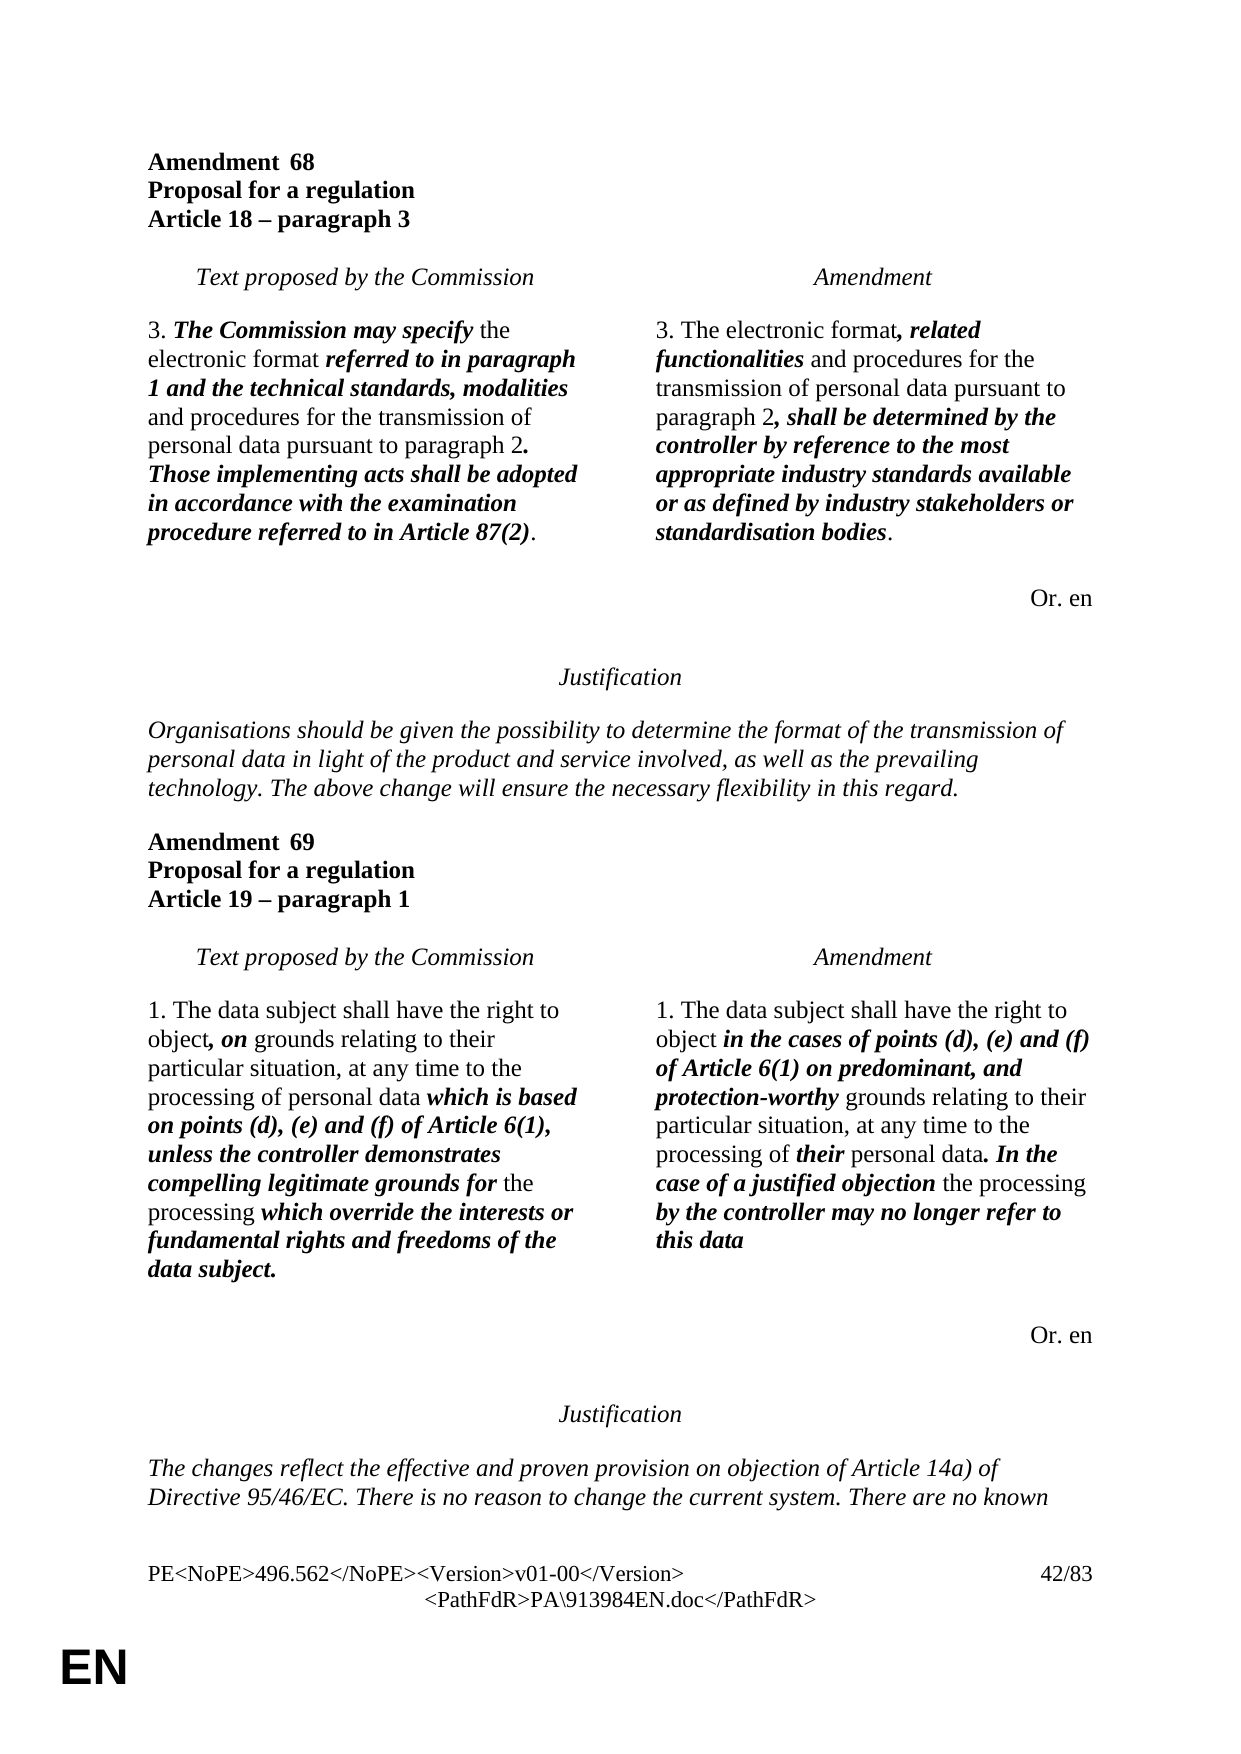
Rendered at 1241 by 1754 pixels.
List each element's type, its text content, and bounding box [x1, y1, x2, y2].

table_header [112, 233, 1128, 262]
text Or. <Original>{EN}en</Original> [148, 1321, 1092, 1349]
table_header [112, 913, 1128, 942]
title <TitreJust>Justification</TitreJust> [148, 1399, 1092, 1428]
text <Article>Article 18 – paragraph 3</Article> [148, 204, 1092, 233]
title <TitreJust>Justification</TitreJust> [148, 662, 1092, 691]
table_cell Text proposed by the Commission [112, 262, 620, 316]
text <DocAmend>Proposal for a regulation</DocAmend> [148, 176, 1092, 204]
text <Amend>Amendment <NumAm>69</NumAm> [148, 827, 1092, 856]
text Organisations should be given the possibility to determine the format of the transmission of personal data in light of the product and service involved, as well as the prevailing technology. The above change will ensure the necessary flexibility in this regard. [148, 716, 1092, 802]
table_cell Amendment [620, 942, 1128, 996]
text <Amend>Amendment <NumAm>68</NumAm> [148, 147, 1092, 176]
table_cell Amendment [620, 262, 1128, 316]
table_cell 1. The data subject shall have the right to object in the cases of points (d), (e) and (f) of Article 6(1) on predominant, and protection-worthy grounds relating to their particular situation, at any time to the processing of their personal data. In the case of a justified objection the processing by the controller may no longer refer to this data [620, 996, 1128, 1296]
text Or. <Original>{EN}en</Original> [148, 583, 1092, 612]
text <DocAmend>Proposal for a regulation</DocAmend> [148, 856, 1092, 884]
table_cell 1. The data subject shall have the right to object, on grounds relating to their particular situation, at any time to the processing of personal data which is based on points (d), (e) and (f) of Article 6(1), unless the controller demonstrates compelling legitimate grounds for the processing which override the interests or fundamental rights and freedoms of the data subject. [112, 996, 620, 1296]
text The changes reflect the effective and proven provision on objection of Article 14a) of Directive 95/46/EC. There is no reason to change the current system. There are no known [148, 1453, 1092, 1511]
text <Article>Article 19 – paragraph 1</Article> [148, 884, 1092, 913]
table_cell 3. The Commission may specify the electronic format referred to in paragraph 1 and the technical standards, modalities and procedures for the transmission of personal data pursuant to paragraph 2. Those implementing acts shall be adopted in accordance with the examination procedure referred to in Article 87(2). [112, 316, 620, 558]
table_cell Text proposed by the Commission [112, 942, 620, 996]
table_cell 3. The electronic format, related functionalities and procedures for the transmission of personal data pursuant to paragraph 2, shall be determined by the controller by reference to the most appropriate industry standards available or as defined by industry stakeholders or standardisation bodies. [620, 316, 1128, 558]
